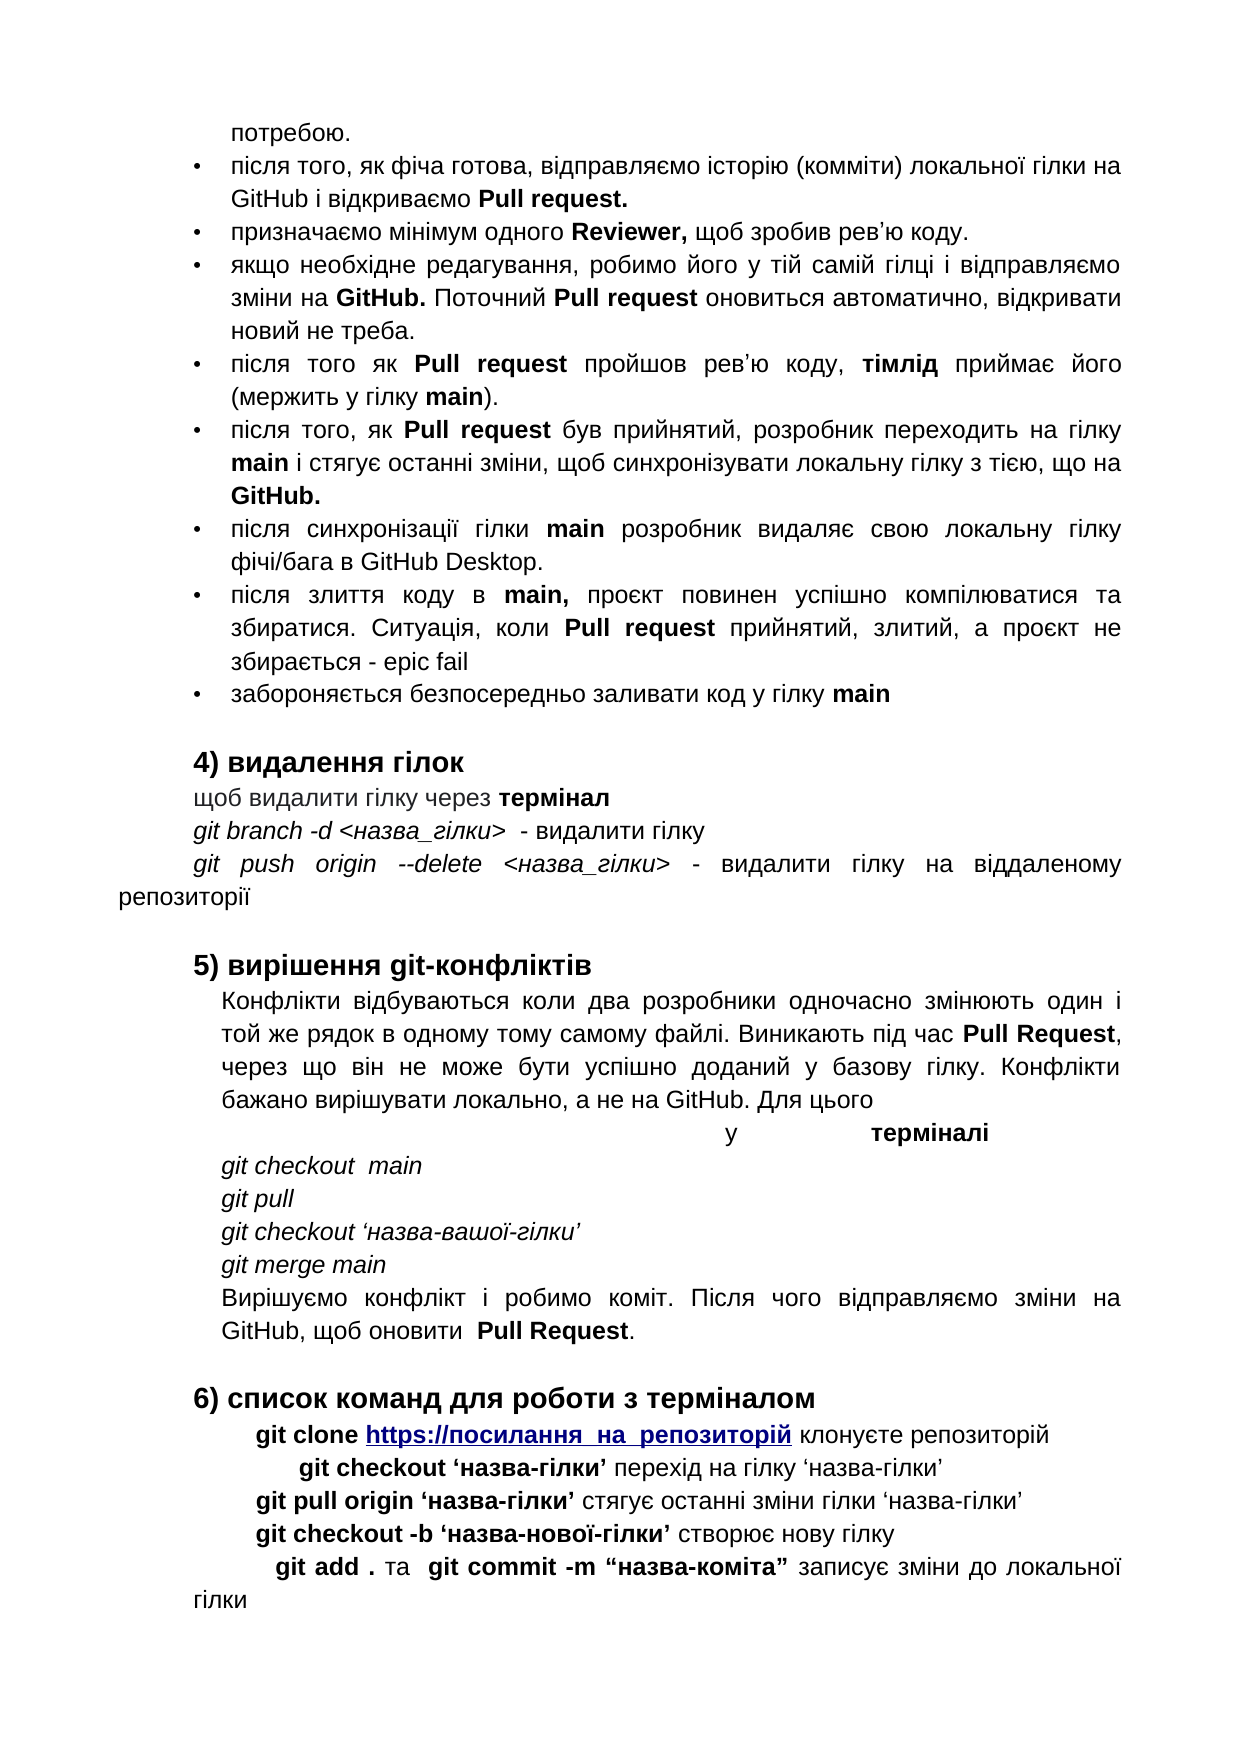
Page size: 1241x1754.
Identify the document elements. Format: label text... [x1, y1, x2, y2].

list потребою. [193, 118, 1122, 147]
list після того, як фіча готова, відправляємо історію (комміти) локальної гілки на GitHub і відкриваємо Pull request. [193, 151, 1122, 213]
list якщо необхідне редагування, робимо його у тій самій гілці і відправляємо зміни на GitHub. Поточний Pull request оновиться автоматично, відкривати новий не треба. [193, 250, 1122, 345]
text git clone https://посилання_на_репозиторій клонуєте репозиторій [193, 1420, 1122, 1449]
text git checkout ‘назва-вашої-гілки’ [221, 1217, 1122, 1246]
text Вирішуємо конфлікт і робимо коміт. Після чого відправляємо зміни на GitHub, щоб оновити Pull Request. [221, 1283, 1122, 1345]
text git branch -d <назва_гілки> - видалити гілку [118, 816, 1122, 845]
list забороняється безпосередньо заливати код у гілку main [193, 679, 1122, 708]
text git pull [221, 1184, 1122, 1213]
text 5) вирішення git-конфліктів [118, 947, 1122, 981]
text git push origin --delete <назва_гілки> - видалити гілку на віддаленому репозиторії [118, 849, 1122, 911]
text щоб видалити гілку через термінал [118, 783, 1122, 812]
text git checkout -b ‘назва-нової-гілки’ створює нову гілку [193, 1519, 1122, 1548]
text git checkout ‘назва-гілки’ перехід на гілку ‘назва-гілки’ [118, 1453, 1122, 1482]
list призначаємо мінімум одного Reviewer, щоб зробив ревʼю коду. [193, 217, 1122, 246]
list після того як Pull request пройшов ревʼю коду, тімлід приймає його (мержить у гілку main). [193, 349, 1122, 411]
text 6) список команд для роботи з терміналом [118, 1381, 1122, 1415]
text 4) видалення гілок [118, 745, 1122, 778]
text Конфлікти відбуваються коли два розробники одночасно змінюють один і той же рядок в одному тому самому файлі. Виникають під час Pull Request, через що він не може бути успішно доданий у базову гілку. Конфлікти бажано вирішувати локально, а не на GitHub. Для цього [221, 986, 1122, 1114]
text git add . та git commit -m “назва-коміта” записує зміни до локальної гілки [193, 1552, 1122, 1614]
list після того, як Pull request був прийнятий, розробник переходить на гілку main і стягує останні зміни, щоб синхронізувати локальну гілку з тією, що на GitHub. [193, 415, 1122, 510]
text git pull origin ‘назва-гілки’ стягує останні зміни гілки ‘назва-гілки’ [193, 1486, 1122, 1515]
list після злиття коду в main, проєкт повинен успішно компілюватися та збиратися. Ситуація, коли Pull request прийнятий, злитий, а проєкт не збирається - epic fail [193, 580, 1122, 675]
list після синхронізації гілки main розробник видаляє свою локальну гілку фічі/бага в GitHub Desktop. [193, 514, 1122, 576]
text git merge main [221, 1250, 1122, 1279]
text у терміналі git checkout main [193, 1118, 1122, 1180]
